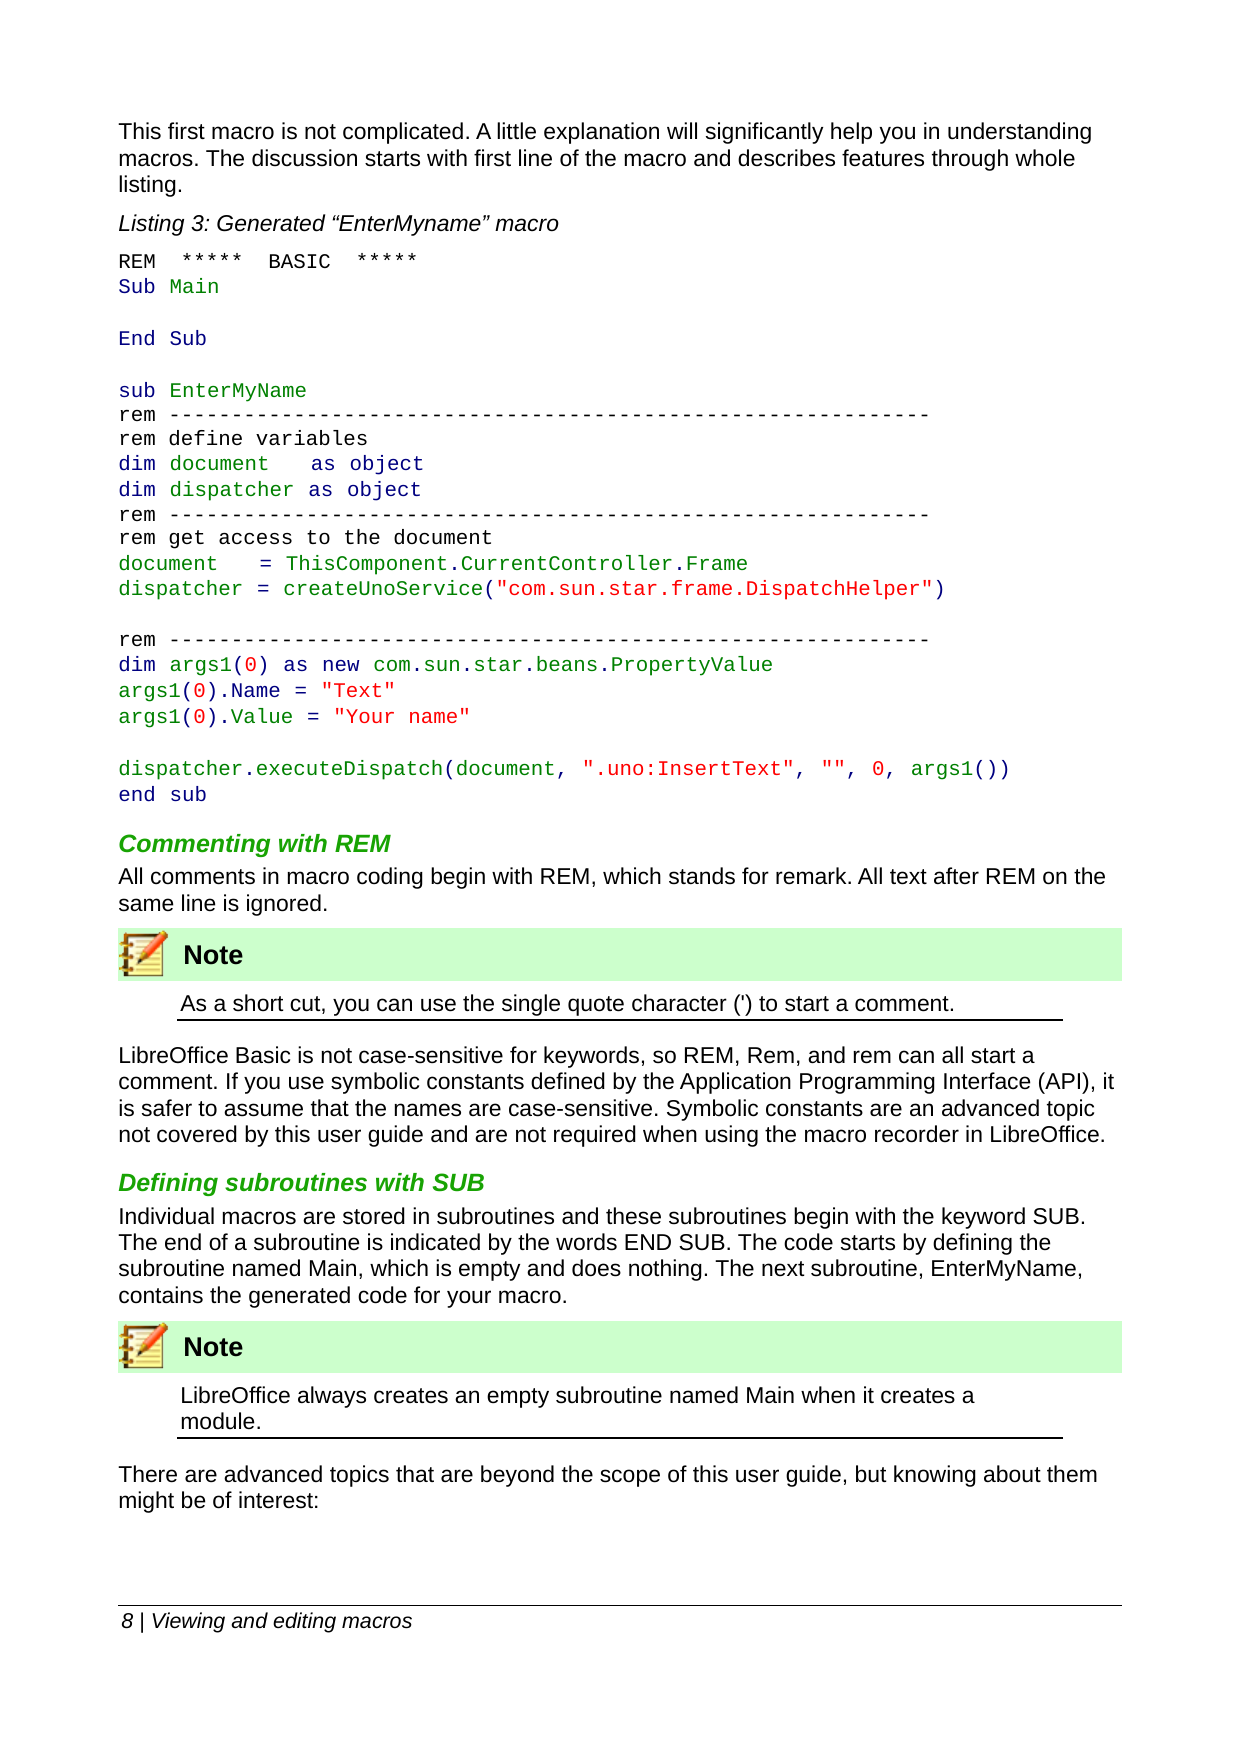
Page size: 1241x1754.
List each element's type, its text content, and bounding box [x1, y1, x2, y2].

text rem ------------------------------------------------------------- [118, 404, 1122, 428]
text end sub [118, 782, 1122, 808]
subtitle Commenting with REM [118, 828, 1122, 857]
text REM ***** BASIC ***** [118, 251, 1122, 275]
text dim document as object [118, 452, 1122, 478]
text args1(0).Value = "Your name" [118, 704, 1122, 730]
text rem ------------------------------------------------------------- [118, 503, 1122, 527]
text rem define variables [118, 428, 1122, 452]
text All comments in macro coding begin with REM, which stands for remark. All text after REM on the same line is ignored. [118, 863, 1122, 916]
text There are advanced topics that are beyond the scope of this user guide, but knowing about them might be of interest: [118, 1461, 1122, 1513]
text sub EnterMyName [118, 378, 1122, 404]
text rem get access to the document [118, 527, 1122, 551]
subtitle Defining subroutines with SUB [118, 1168, 1122, 1197]
picture [119, 929, 170, 980]
picture [119, 1321, 170, 1372]
text rem ------------------------------------------------------------- [118, 629, 1122, 652]
text This first macro is not complicated. A little explanation will significantly help you in understanding macros. The discussion starts with first line of the macro and describes features through whole listing. [118, 118, 1122, 197]
text document = ThisComponent.CurrentController.Frame [118, 551, 1122, 577]
text Individual macros are stored in subroutines and these subroutines begin with the keyword SUB. The end of a subroutine is indicated by the words END SUB. The code starts by defining the subroutine named Main, which is empty and does nothing. The next subroutine, EnterMyName, contains the generated code for your macro. [118, 1203, 1122, 1308]
text Sub Main [118, 275, 1122, 301]
text dispatcher.executeDispatch(document, ".uno:InsertText", "", 0, args1()) [118, 756, 1122, 782]
text dispatcher = createUnoService("com.sun.star.frame.DispatchHelper") [118, 577, 1122, 603]
text dim args1(0) as new com.sun.star.beans.PropertyValue [118, 652, 1122, 678]
text End Sub [118, 327, 1122, 352]
text args1(0).Name = "Text" [118, 678, 1122, 704]
text LibreOffice Basic is not case-sensitive for keywords, so REM, Rem, and rem can all start a comment. If you use symbolic constants defined by the Application Programming Interface (API), it is safer to assume that the names are case-sensitive. Symbolic constants are an advanced topic not covered by this user guide and are not required when using the macro recorder in LibreOffice. [118, 1042, 1122, 1147]
subtitle Note [118, 1321, 1122, 1373]
subtitle Note [118, 928, 1122, 981]
text dim dispatcher as object [118, 478, 1122, 503]
text As a short cut, you can use the single quote character (') to start a comment. [177, 986, 1063, 1019]
text LibreOffice always creates an empty subroutine named Main when it creates a module. [177, 1379, 1063, 1437]
text Listing 3: Generated “EnterMyname” macro [118, 210, 1122, 236]
